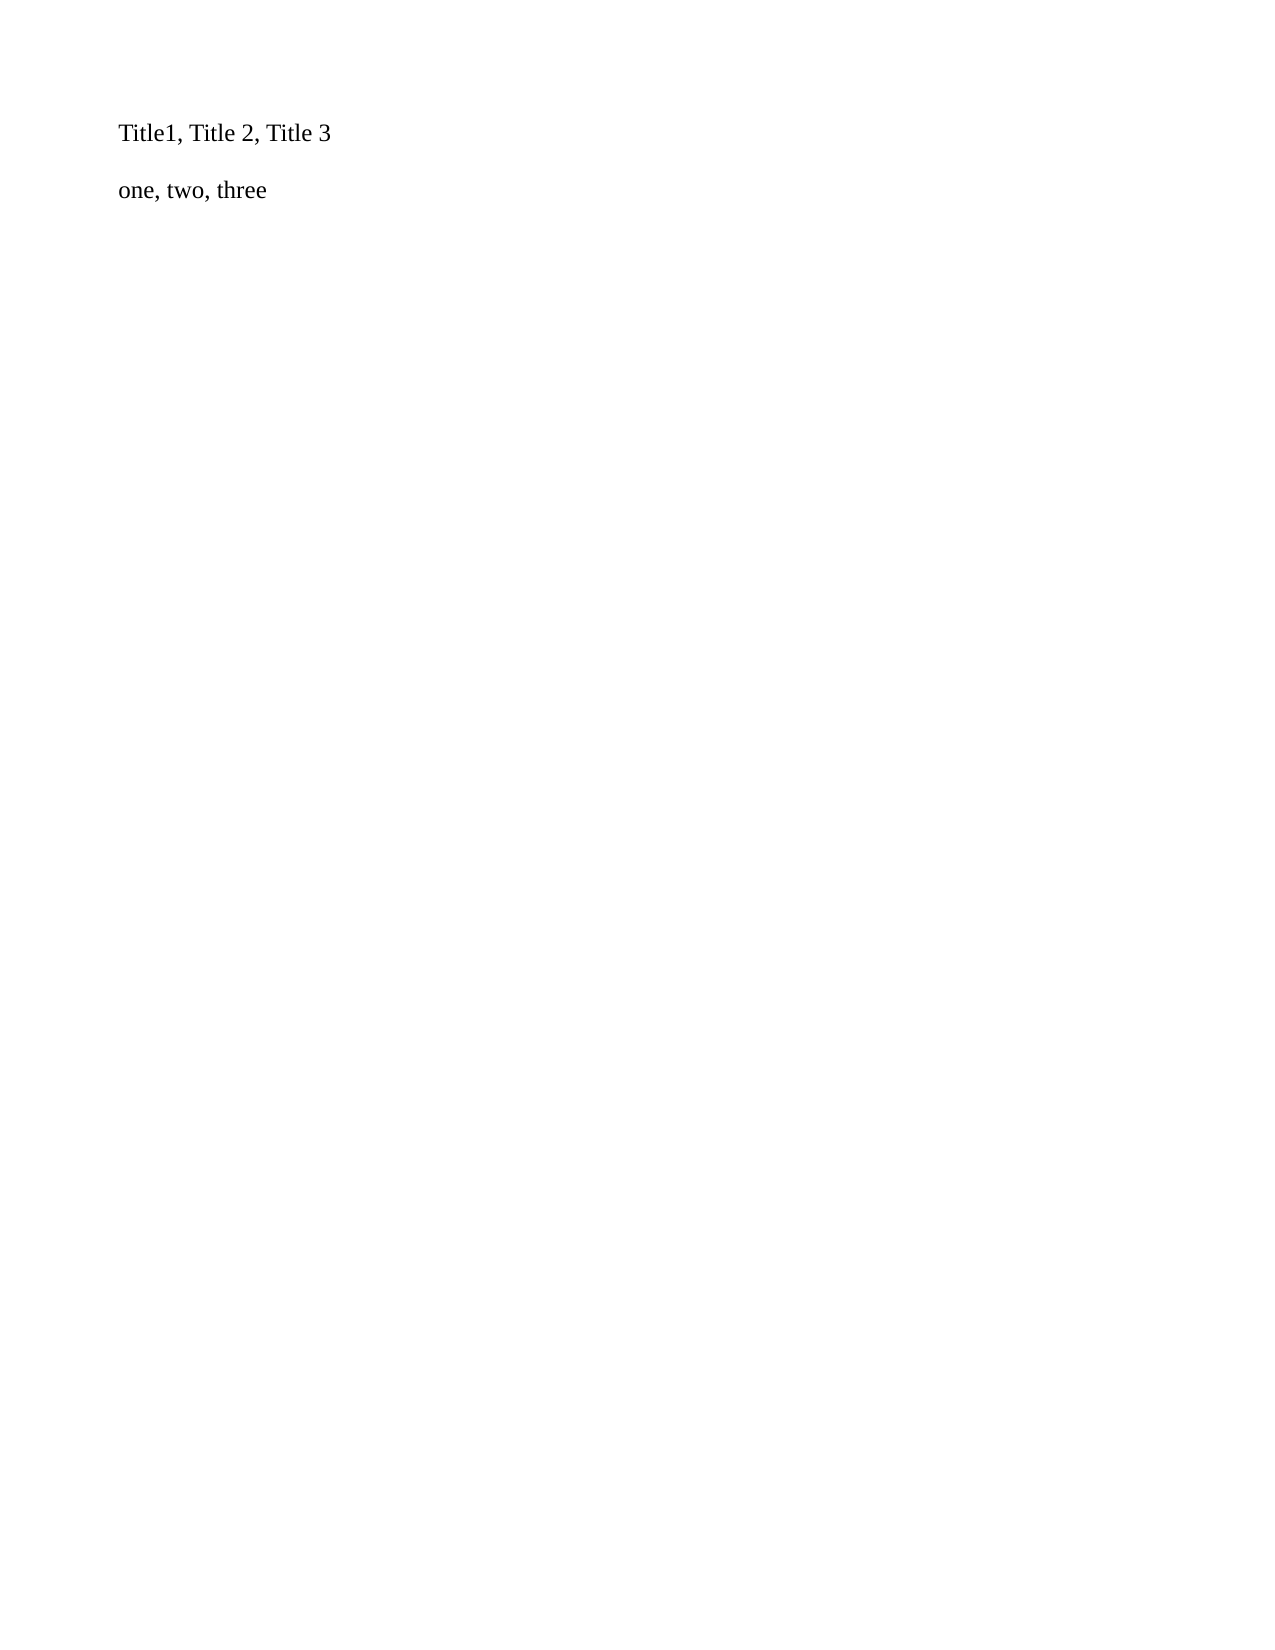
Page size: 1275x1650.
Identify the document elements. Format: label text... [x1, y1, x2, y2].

text one, two, three [118, 176, 1157, 204]
text Title1, Title 2, Title 3 [118, 118, 1157, 147]
